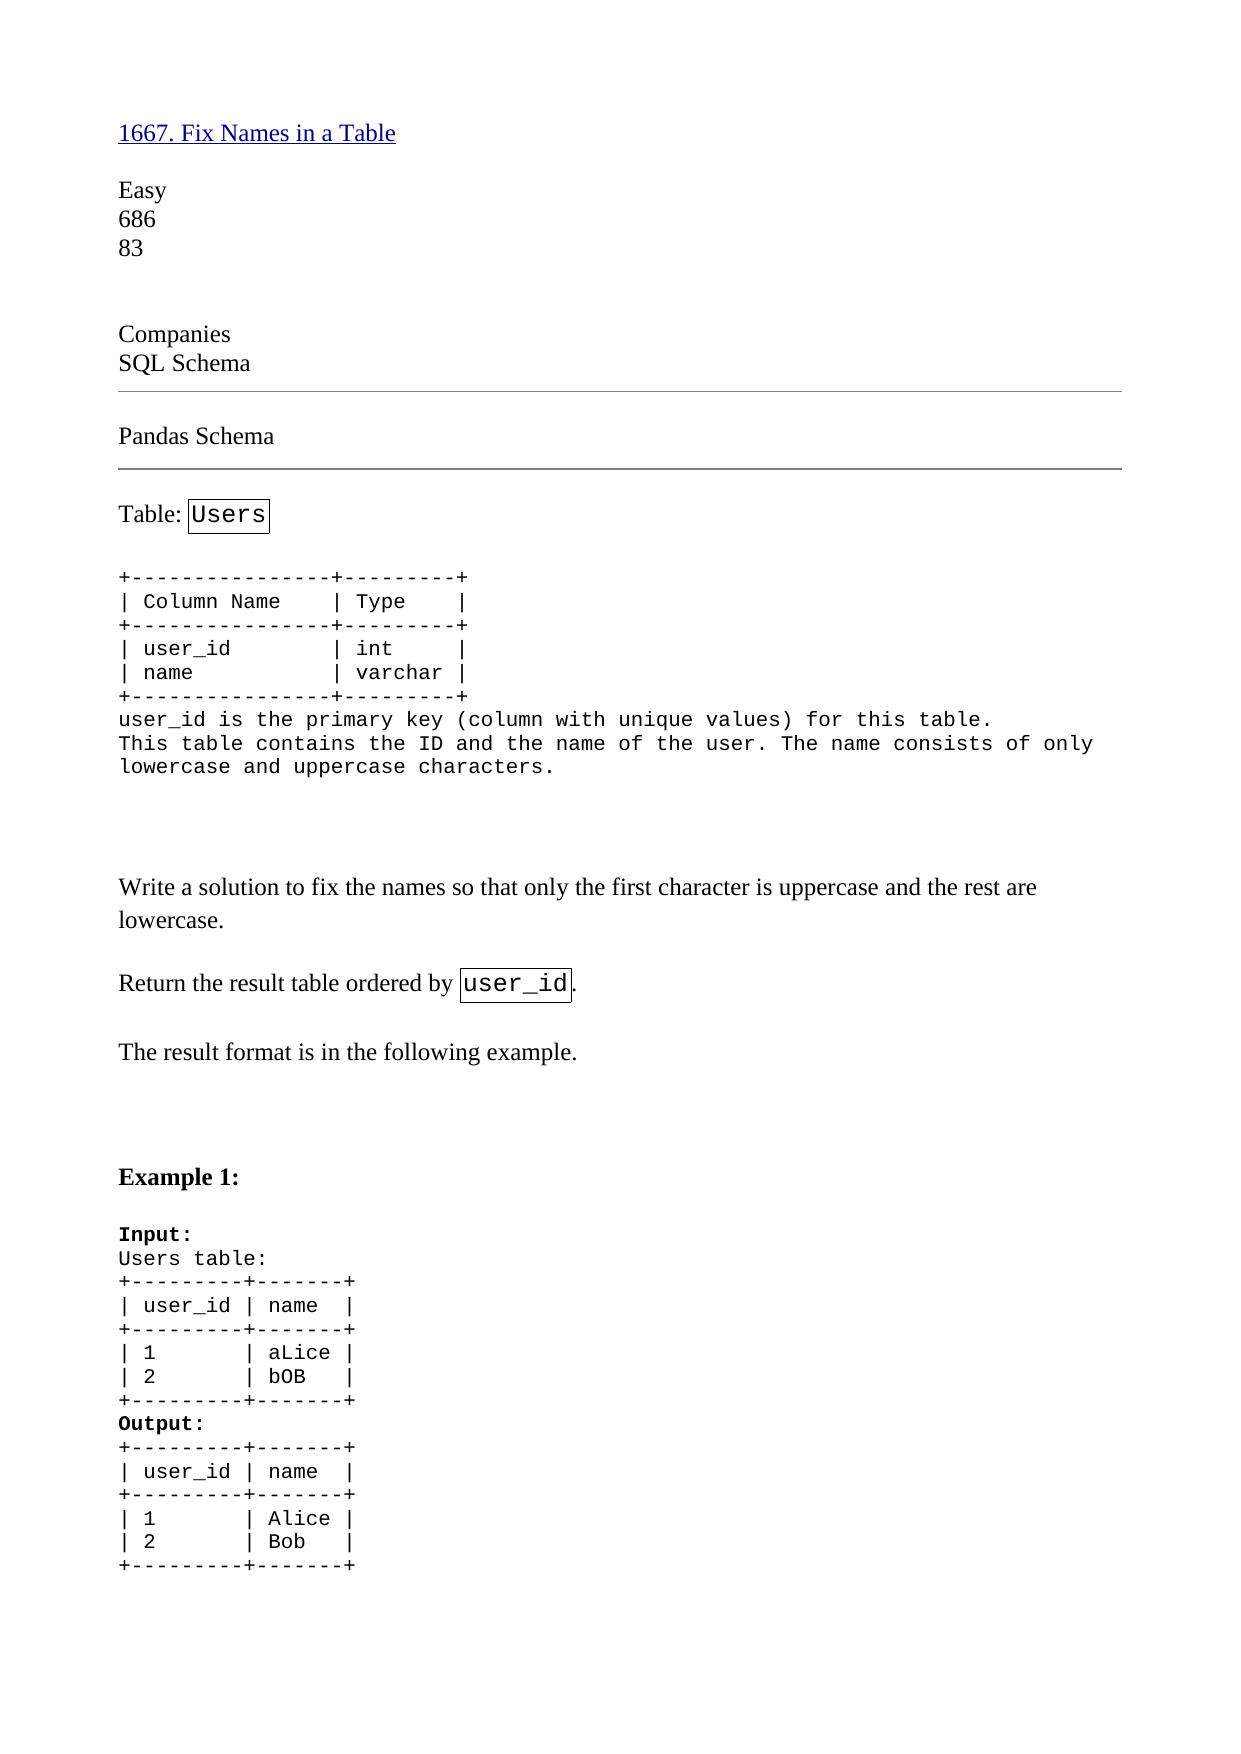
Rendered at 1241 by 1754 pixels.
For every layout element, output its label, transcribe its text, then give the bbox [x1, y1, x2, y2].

text | name | varchar | [118, 662, 1122, 686]
text Easy [118, 176, 1122, 204]
text +---------+-------+ [118, 1555, 1122, 1579]
text | user_id | name | [118, 1295, 1122, 1319]
text +---------+-------+ [118, 1319, 1122, 1342]
text This table contains the ID and the name of the user. The name consists of only lowercase and uppercase characters. [118, 733, 1122, 780]
text | Column Name | Type | [118, 591, 1122, 615]
text The result format is in the following example. [118, 1037, 1122, 1065]
text 83 [118, 233, 1122, 262]
text user_id is the primary key (column with unique values) for this table. [118, 709, 1122, 733]
text | 2 | bOB | [118, 1366, 1122, 1390]
text 686 [118, 204, 1122, 233]
text SQL Schema [118, 348, 1122, 377]
text +---------+-------+ [118, 1390, 1122, 1413]
text +----------------+---------+ [118, 686, 1122, 709]
text . [572, 968, 1122, 1002]
text Companies [118, 319, 1122, 348]
text | 2 | Bob | [118, 1532, 1122, 1555]
text | user_id | int | [118, 638, 1122, 662]
text +----------------+---------+ [118, 615, 1122, 638]
text | 1 | aLice | [118, 1342, 1122, 1366]
text +---------+-------+ [118, 1437, 1122, 1461]
text user_id [461, 969, 571, 1002]
text +---------+-------+ [118, 1484, 1122, 1508]
text 1667. Fix Names in a Table [118, 118, 1122, 147]
text Write a solution to fix the names so that only the first character is uppercase and the rest are lowercase. [118, 872, 1122, 934]
text +----------------+---------+ [118, 567, 1122, 591]
text | user_id | name | [118, 1461, 1122, 1484]
text Example 1: [118, 1162, 1122, 1190]
text | 1 | Alice | [118, 1508, 1122, 1532]
text Table: Users [118, 498, 269, 533]
text Output: [118, 1413, 1122, 1437]
text Return the result table ordered by [118, 968, 460, 1002]
text +---------+-------+ [118, 1271, 1122, 1295]
text [270, 498, 1122, 533]
text Input: [118, 1224, 1122, 1248]
text Pandas Schema [118, 421, 1122, 450]
text Users table: [118, 1248, 1122, 1271]
